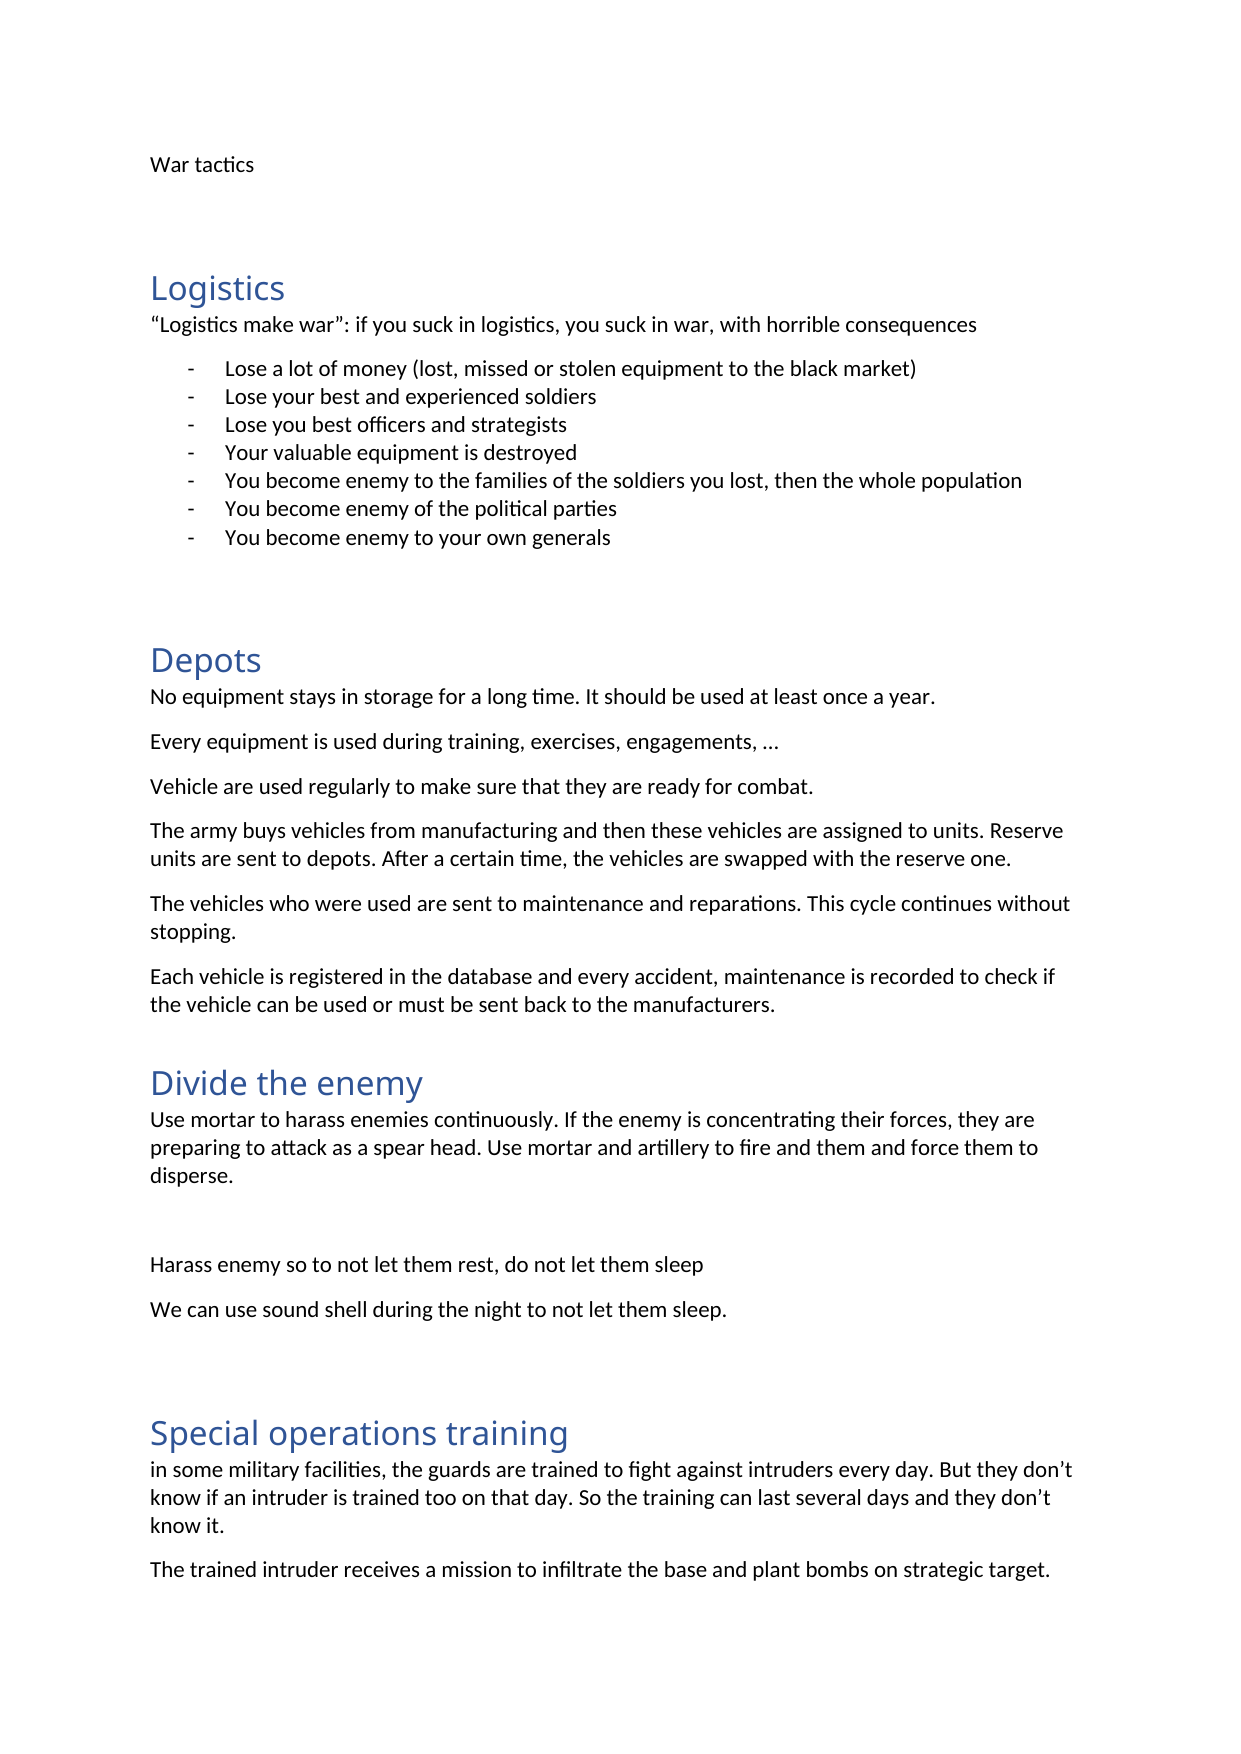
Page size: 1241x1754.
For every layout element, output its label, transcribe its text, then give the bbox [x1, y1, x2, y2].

text The trained intruder receives a mission to infiltrate the base and plant bombs on strategic target. [150, 1556, 1090, 1584]
list Lose you best officers and strategists [187, 411, 1090, 438]
text Each vehicle is registered in the database and every accident, maintenance is recorded to check if the vehicle can be used or must be sent back to the manufacturers. [150, 962, 1090, 1018]
list Your valuable equipment is destroyed [187, 438, 1090, 467]
text Harass enemy so to not let them rest, do not let them sleep [150, 1250, 1090, 1278]
text No equipment stays in storage for a long time. It should be used at least once a year. [150, 682, 1090, 710]
list Lose a lot of money (lost, missed or stolen equipment to the black market) [187, 354, 1090, 382]
text Vehicle are used regularly to make sure that they are ready for combat. [150, 772, 1090, 800]
text The army buys vehicles from manufacturing and then these vehicles are assigned to units. Reserve units are sent to depots. After a certain time, the vehicles are swapped with the reserve one. [150, 816, 1090, 872]
text in some military facilities, the guards are trained to fight against intruders every day. But they don’t know if an intruder is trained too on that day. So the training can last several days and they don’t know it. [150, 1455, 1090, 1539]
subtitle Depots [150, 637, 1090, 682]
text Every equipment is used during training, exercises, engagements, … [150, 727, 1090, 755]
subtitle Divide the enemy [150, 1059, 1090, 1105]
text The vehicles who were used are sent to maintenance and reparations. This cycle continues without stopping. [150, 889, 1090, 945]
subtitle Logistics [150, 264, 1090, 310]
text Use mortar to harass enemies continuously. If the enemy is concentrating their forces, they are preparing to attack as a spear head. Use mortar and artillery to fire and them and force them to disperse. [150, 1105, 1090, 1189]
list You become enemy to the families of the soldiers you lost, then the whole population [187, 467, 1090, 494]
subtitle Special operations training [150, 1409, 1090, 1455]
text “Logistics make war”: if you suck in logistics, you suck in war, with horrible consequences [150, 310, 1090, 338]
list Lose your best and experienced soldiers [187, 382, 1090, 411]
text War tactics [150, 150, 1090, 178]
list You become enemy of the political parties [187, 494, 1090, 523]
text We can use sound shell during the night to not let them sleep. [150, 1295, 1090, 1323]
list You become enemy to your own generals [187, 523, 1090, 551]
